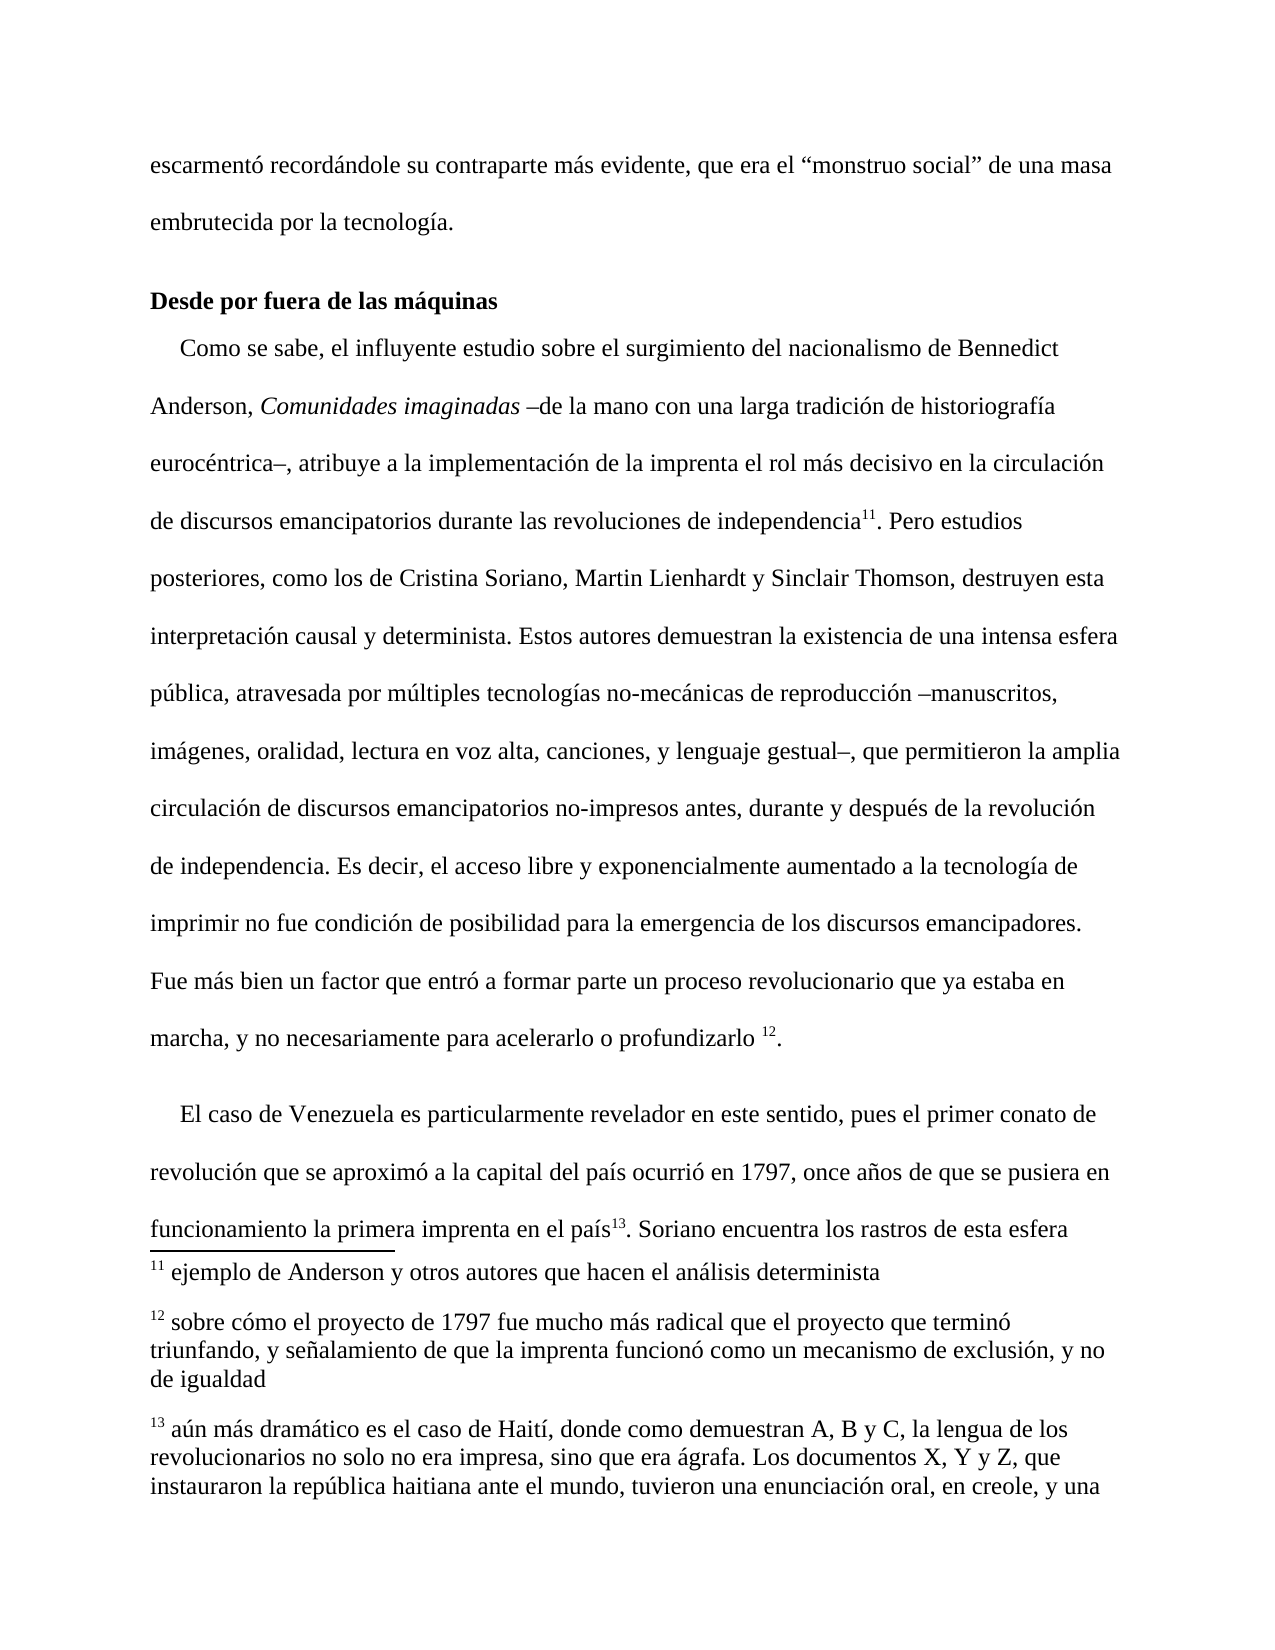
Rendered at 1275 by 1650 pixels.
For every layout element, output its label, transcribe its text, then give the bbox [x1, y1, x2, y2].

text ejemplo de Anderson y otros autores que hacen el análisis determinista [150, 1257, 1125, 1286]
subtitle Desde por fuera de las máquinas [150, 286, 1125, 314]
text escarmentó recordándole su contraparte más evidente, que era el “monstruo social” de una masa embrutecida por la tecnología. [150, 150, 1125, 236]
text sobre cómo el proyecto de 1797 fue mucho más radical que el proyecto que terminó triunfando, y señalamiento de que la imprenta funcionó como un mecanismo de exclusión, y no de igualdad [150, 1307, 1125, 1393]
text El caso de Venezuela es particularmente revelador en este sentido, pues el primer conato de revolución que se aproximó a la capital del país ocurrió en 1797, once años de que se pusiera en funcionamiento la primera imprenta en el país. Soriano encuentra los rastros de esta esfera [150, 1099, 1125, 1243]
text Como se sabe, el influyente estudio sobre el surgimiento del nacionalismo de Bennedict Anderson, Comunidades imaginadas –de la mano con una larga tradición de historiografía eurocéntrica–, atribuye a la implementación de la imprenta el rol más decisivo en la circulación de discursos emancipatorios durante las revoluciones de independencia. Pero estudios posteriores, como los de Cristina Soriano, Martin Lienhardt y Sinclair Thomson, destruyen esta interpretación causal y determinista. Estos autores demuestran la existencia de una intensa esfera pública, atravesada por múltiples tecnologías no-mecánicas de reproducción –manuscritos, imágenes, oralidad, lectura en voz alta, canciones, y lenguaje gestual–, que permitieron la amplia circulación de discursos emancipatorios no-impresos antes, durante y después de la revolución de independencia. Es decir, el acceso libre y exponencialmente aumentado a la tecnología de imprimir no fue condición de posibilidad para la emergencia de los discursos emancipadores. Fue más bien un factor que entró a formar parte un proceso revolucionario que ya estaba en marcha, y no necesariamente para acelerarlo o profundizarlo . [150, 333, 1125, 1052]
text aún más dramático es el caso de Haití, donde como demuestran A, B y C, la lengua de los revolucionarios no solo no era impresa, sino que era ágrafa. Los documentos X, Y y Z, que instauraron la república haitiana ante el mundo, tuvieron una enunciación oral, en creole, y una enunicación escrita e impresa. De la enunciación oral no se conserva registro, pues lo que copiaron los aliados blancos de la rebelión no tradujeron ni transcribieron los discursos, sino que hicieron una versión adaptada al público internacional [150, 1414, 1125, 1500]
